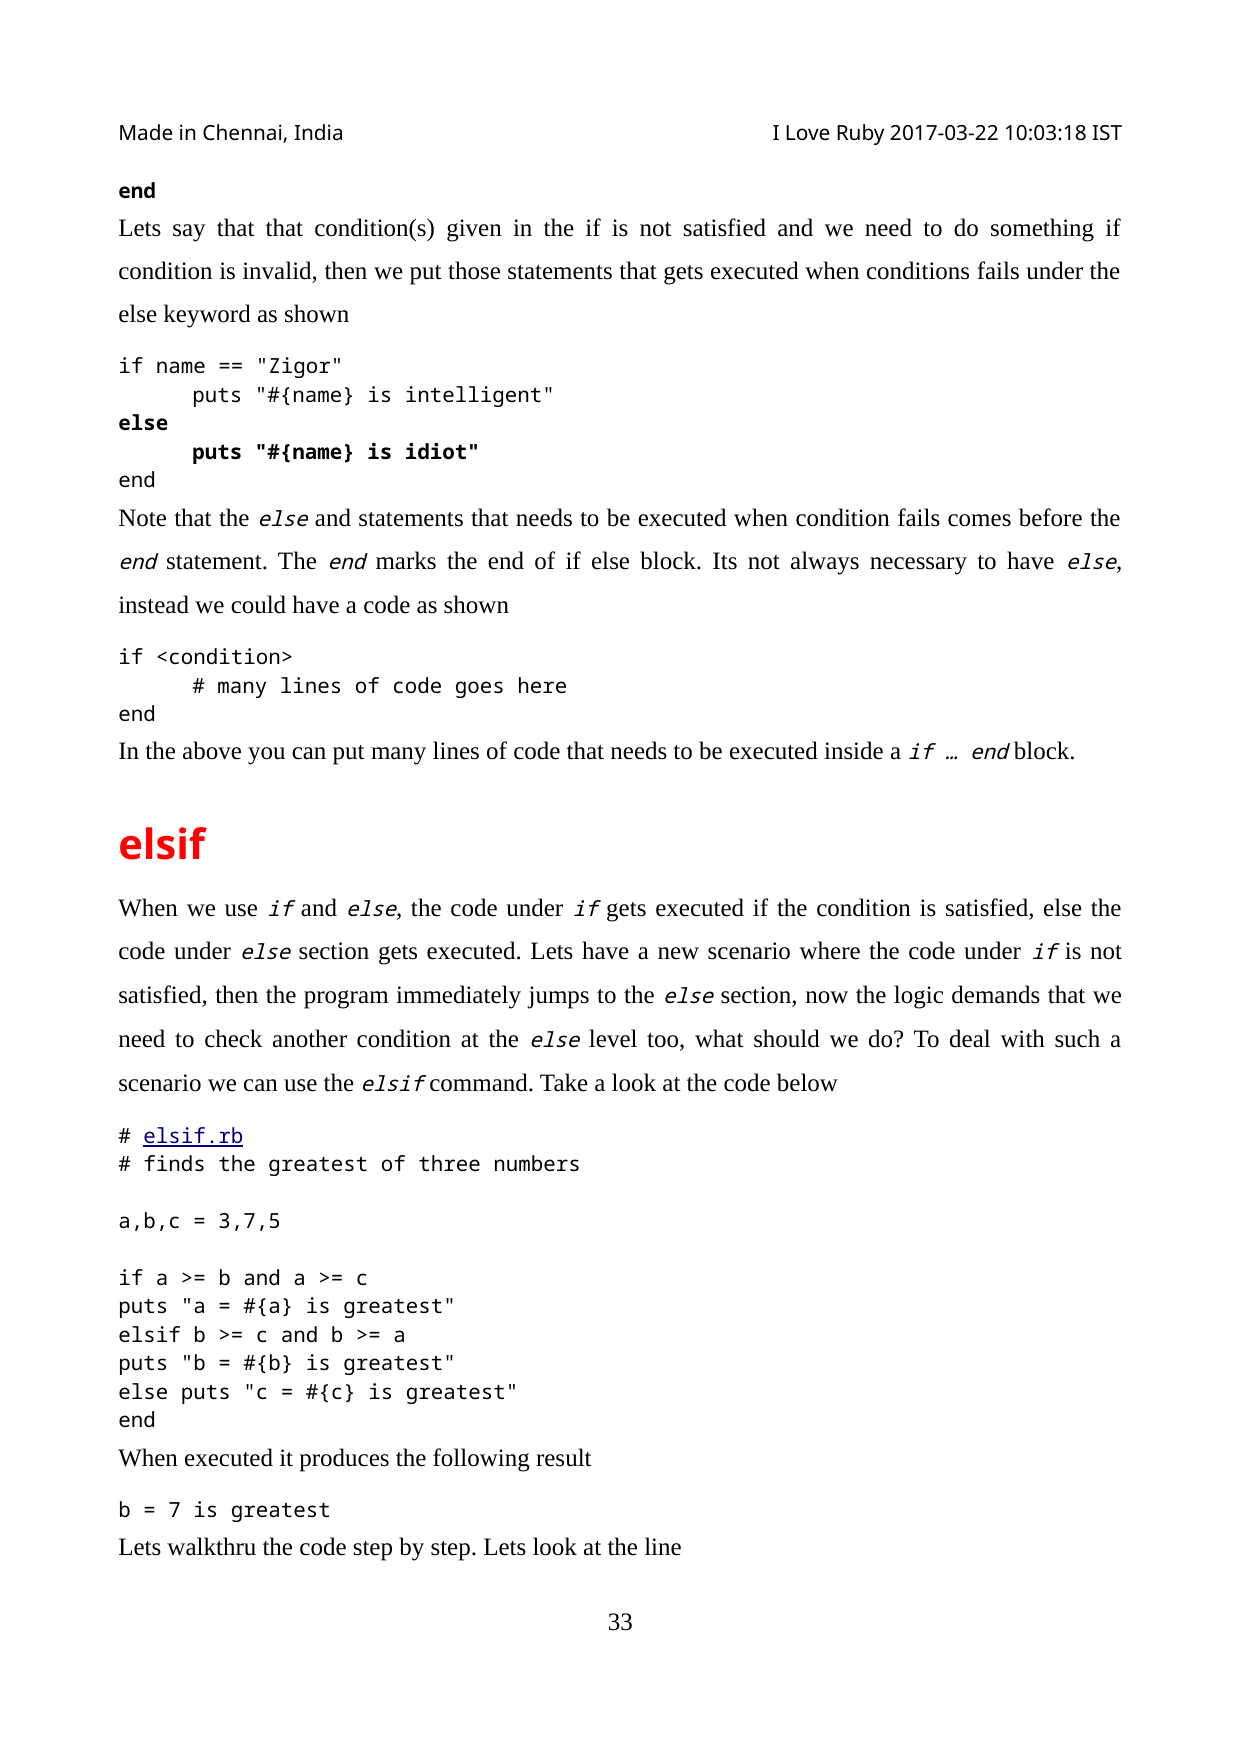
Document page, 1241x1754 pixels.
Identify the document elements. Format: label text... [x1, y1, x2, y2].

text Lets say that that condition(s) given in the if is not satisfied and we need to do something if condition is invalid, then we put those statements that gets executed when conditions fails under the else keyword as shown [118, 213, 1122, 328]
text When we use if and else, the code under if gets executed if the condition is satisfied, else the code under else section gets executed. Lets have a new scenario where the code under if is not satisfied, then the program immediately jumps to the else section, now the logic demands that we need to check another condition at the else level too, what should we do? To deal with such a scenario we can use the elsif command. Take a look at the code below [118, 893, 1122, 1097]
text end [118, 465, 1122, 494]
text When executed it produces the following result [118, 1443, 1122, 1471]
text else puts "c = #{c} is greatest" [118, 1377, 1122, 1405]
text Lets walkthru the code step by step. Lets look at the line [118, 1532, 1122, 1561]
text b = 7 is greatest [118, 1495, 1122, 1523]
text end [118, 176, 1122, 204]
text # elsif.rb [118, 1121, 1122, 1149]
text # finds the greatest of three numbers [118, 1149, 1122, 1178]
text else [118, 408, 1122, 437]
subtitle elsif [118, 814, 1122, 871]
text if name == "Zigor" [118, 352, 1122, 380]
text end [118, 1405, 1122, 1434]
text end [118, 699, 1122, 728]
text puts "#{name} is idiot" [118, 437, 1122, 465]
text if <condition> [118, 642, 1122, 671]
text puts "b = #{b} is greatest" [118, 1348, 1122, 1377]
text puts "a = #{a} is greatest" [118, 1292, 1122, 1320]
text Note that the else and statements that needs to be executed when condition fails comes before the end statement. The end marks the end of if else block. Its not always necessary to have else, instead we could have a code as shown [118, 503, 1122, 619]
text if a >= b and a >= c [118, 1263, 1122, 1292]
text # many lines of code goes here [118, 671, 1122, 699]
text a,b,c = 3,7,5 [118, 1206, 1122, 1235]
text elsif b >= c and b >= a [118, 1320, 1122, 1348]
text puts "#{name} is intelligent" [118, 380, 1122, 408]
text In the above you can put many lines of code that needs to be executed inside a if … end block. [118, 736, 1122, 766]
